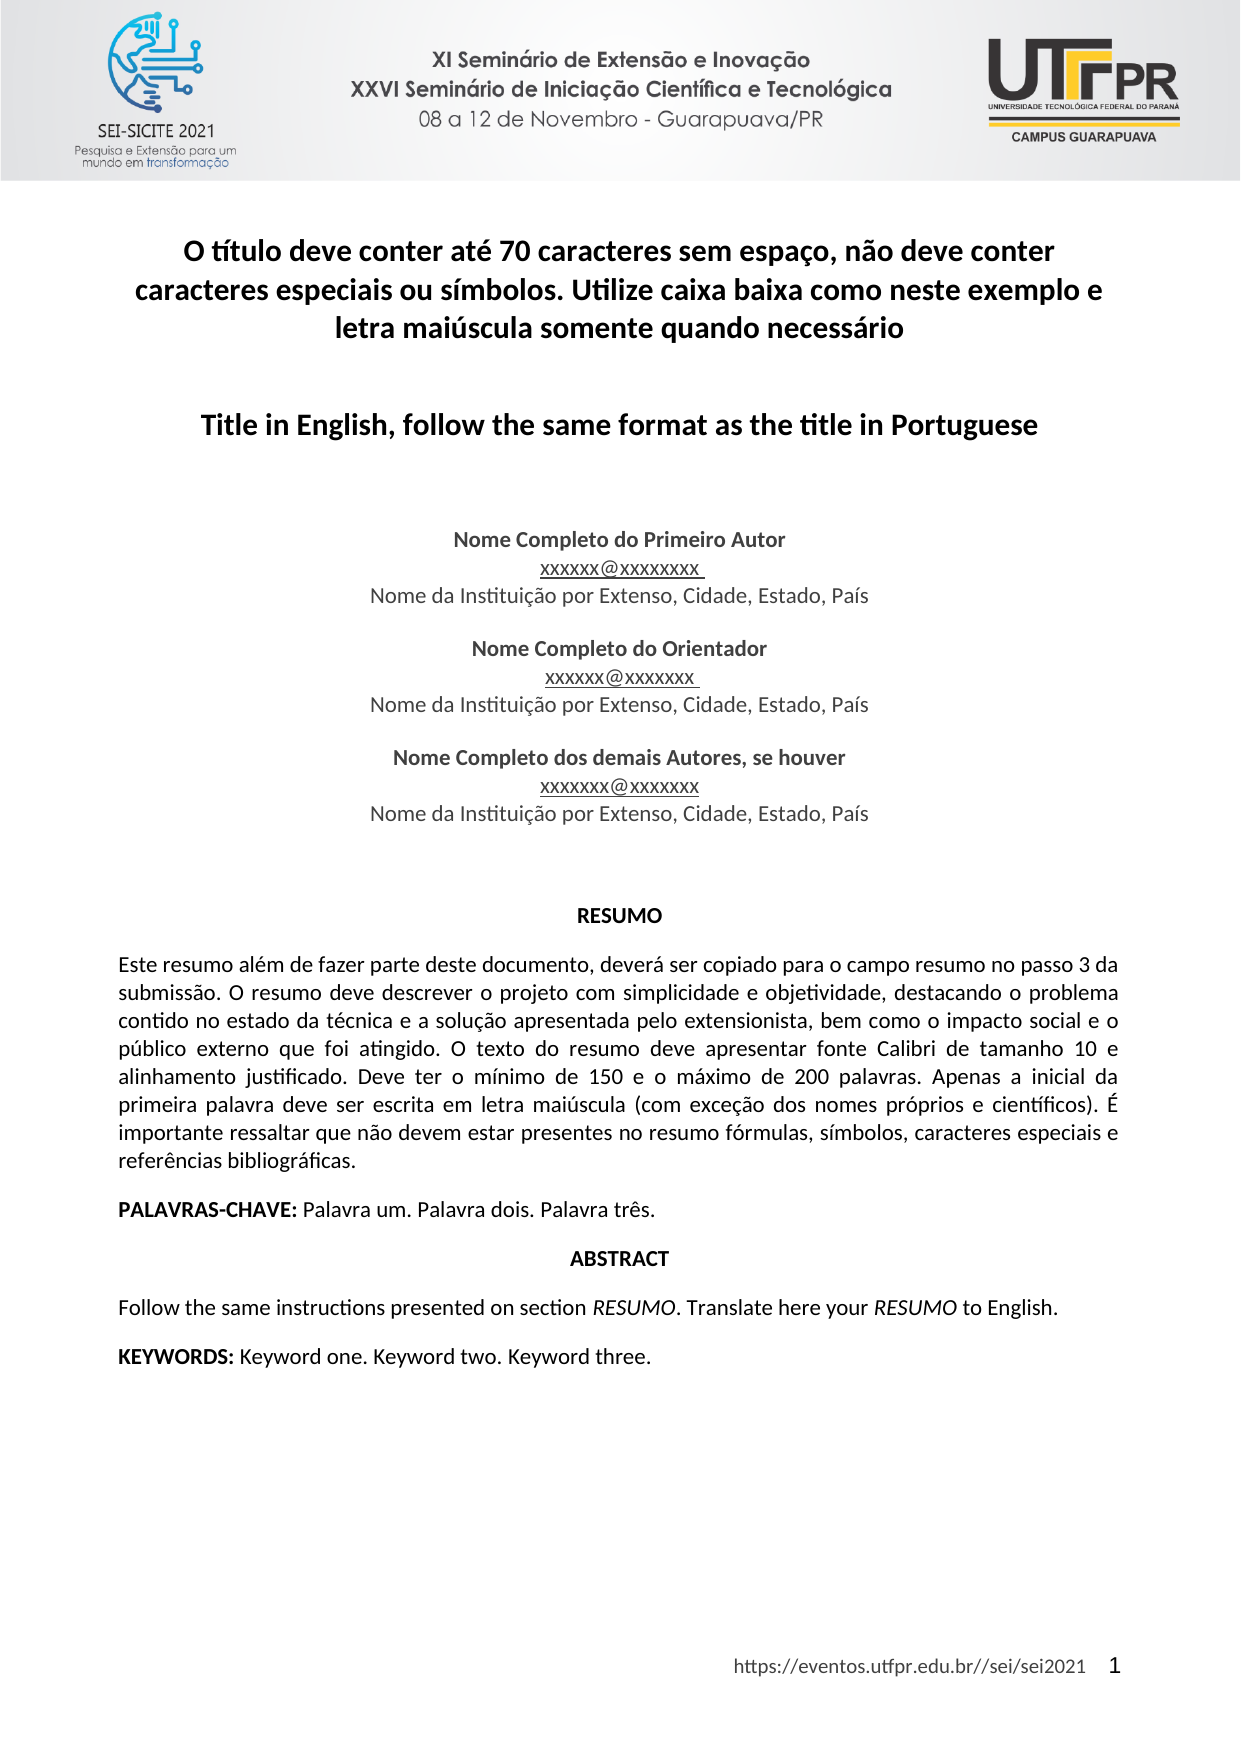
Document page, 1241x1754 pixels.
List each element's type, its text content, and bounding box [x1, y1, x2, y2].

text Nome Completo do Orientador [118, 634, 1121, 662]
text ABSTRACT [118, 1244, 1121, 1272]
text Nome da Instituição por Extenso, Cidade, Estado, País [118, 690, 1121, 718]
text Nome Completo dos demais Autores, se houver [118, 743, 1121, 771]
text Nome Completo do Primeiro Autor [118, 525, 1121, 553]
text Nome da Instituição por Extenso, Cidade, Estado, País [118, 799, 1121, 827]
text Follow the same instructions presented on section RESUMO. Translate here your RESUMO to English. [118, 1293, 1121, 1321]
text Este resumo além de fazer parte deste documento, deverá ser copiado para o campo resumo no passo 3 da submissão. O resumo deve descrever o projeto com simplicidade e objetividade, destacando o problema contido no estado da técnica e a solução apresentada pelo extensionista, bem como o impacto social e o público externo que foi atingido. O texto do resumo deve apresentar fonte Calibri de tamanho 10 e alinhamento justificado. Deve ter o mínimo de 150 e o máximo de 200 palavras. Apenas a inicial da primeira palavra deve ser escrita em letra maiúscula (com exceção dos nomes próprios e científicos). É importante ressaltar que não devem estar presentes no resumo fórmulas, símbolos, caracteres especiais e referências bibliográficas. [118, 950, 1121, 1174]
text Nome da Instituição por Extenso, Cidade, Estado, País [118, 581, 1121, 609]
text xxxxxx@xxxxxxx [118, 662, 1121, 690]
text PALAVRAS-CHAVE: Palavra um. Palavra dois. Palavra três. [118, 1195, 1121, 1223]
text Title in English, follow the same format as the title in Portuguese [118, 405, 1122, 443]
text RESUMO [118, 901, 1121, 929]
text KEYWORDS: Keyword one. Keyword two. Keyword three. [118, 1342, 1121, 1370]
picture [0, 0, 1241, 181]
text O título deve conter até 70 caracteres sem espaço, não deve conter caracteres especiais ou símbolos. Utilize caixa baixa como neste exemplo e letra maiúscula somente quando necessário [118, 231, 1121, 346]
text xxxxxxx@xxxxxxx [118, 771, 1121, 799]
text xxxxxx@xxxxxxxx [118, 553, 1121, 581]
